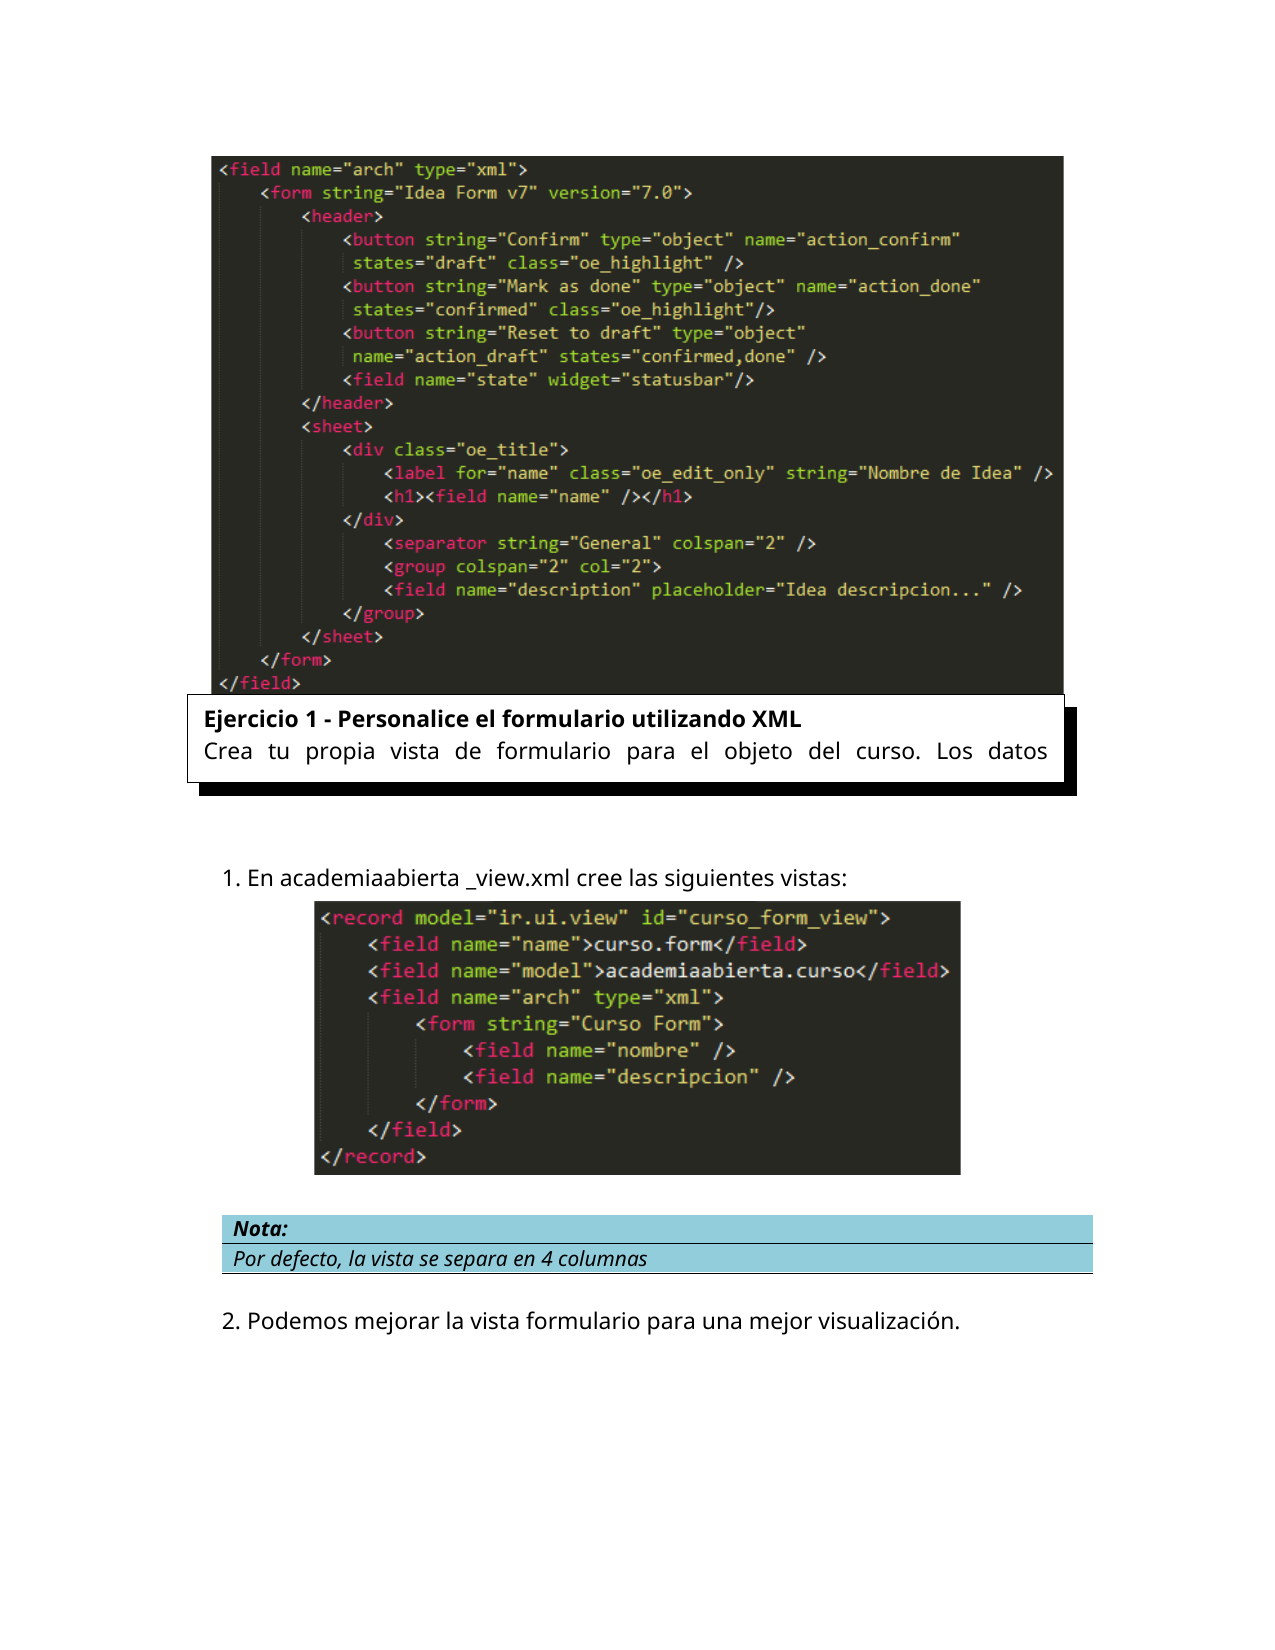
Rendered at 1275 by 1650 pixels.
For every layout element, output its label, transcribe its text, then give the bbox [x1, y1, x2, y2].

picture [314, 901, 961, 1175]
text 2. Podemos mejorar la vista formulario para una mejor visualización. [222, 1305, 1098, 1336]
picture [211, 156, 1064, 694]
text Crea tu propia vista de formulario para el objeto del curso. Los datos mostrados deben ser: el nombre y la descripción del curso. [203, 735, 1048, 774]
table_header Nota: [222, 1215, 1093, 1243]
table_cell Por defecto, la vista se separa en 4 columnas [222, 1244, 1093, 1272]
list 1. En academiaabierta _view.xml cree las siguientes vistas: [222, 861, 1098, 893]
text Ejercicio 1 - Personalice el formulario utilizando XML [203, 703, 1048, 735]
